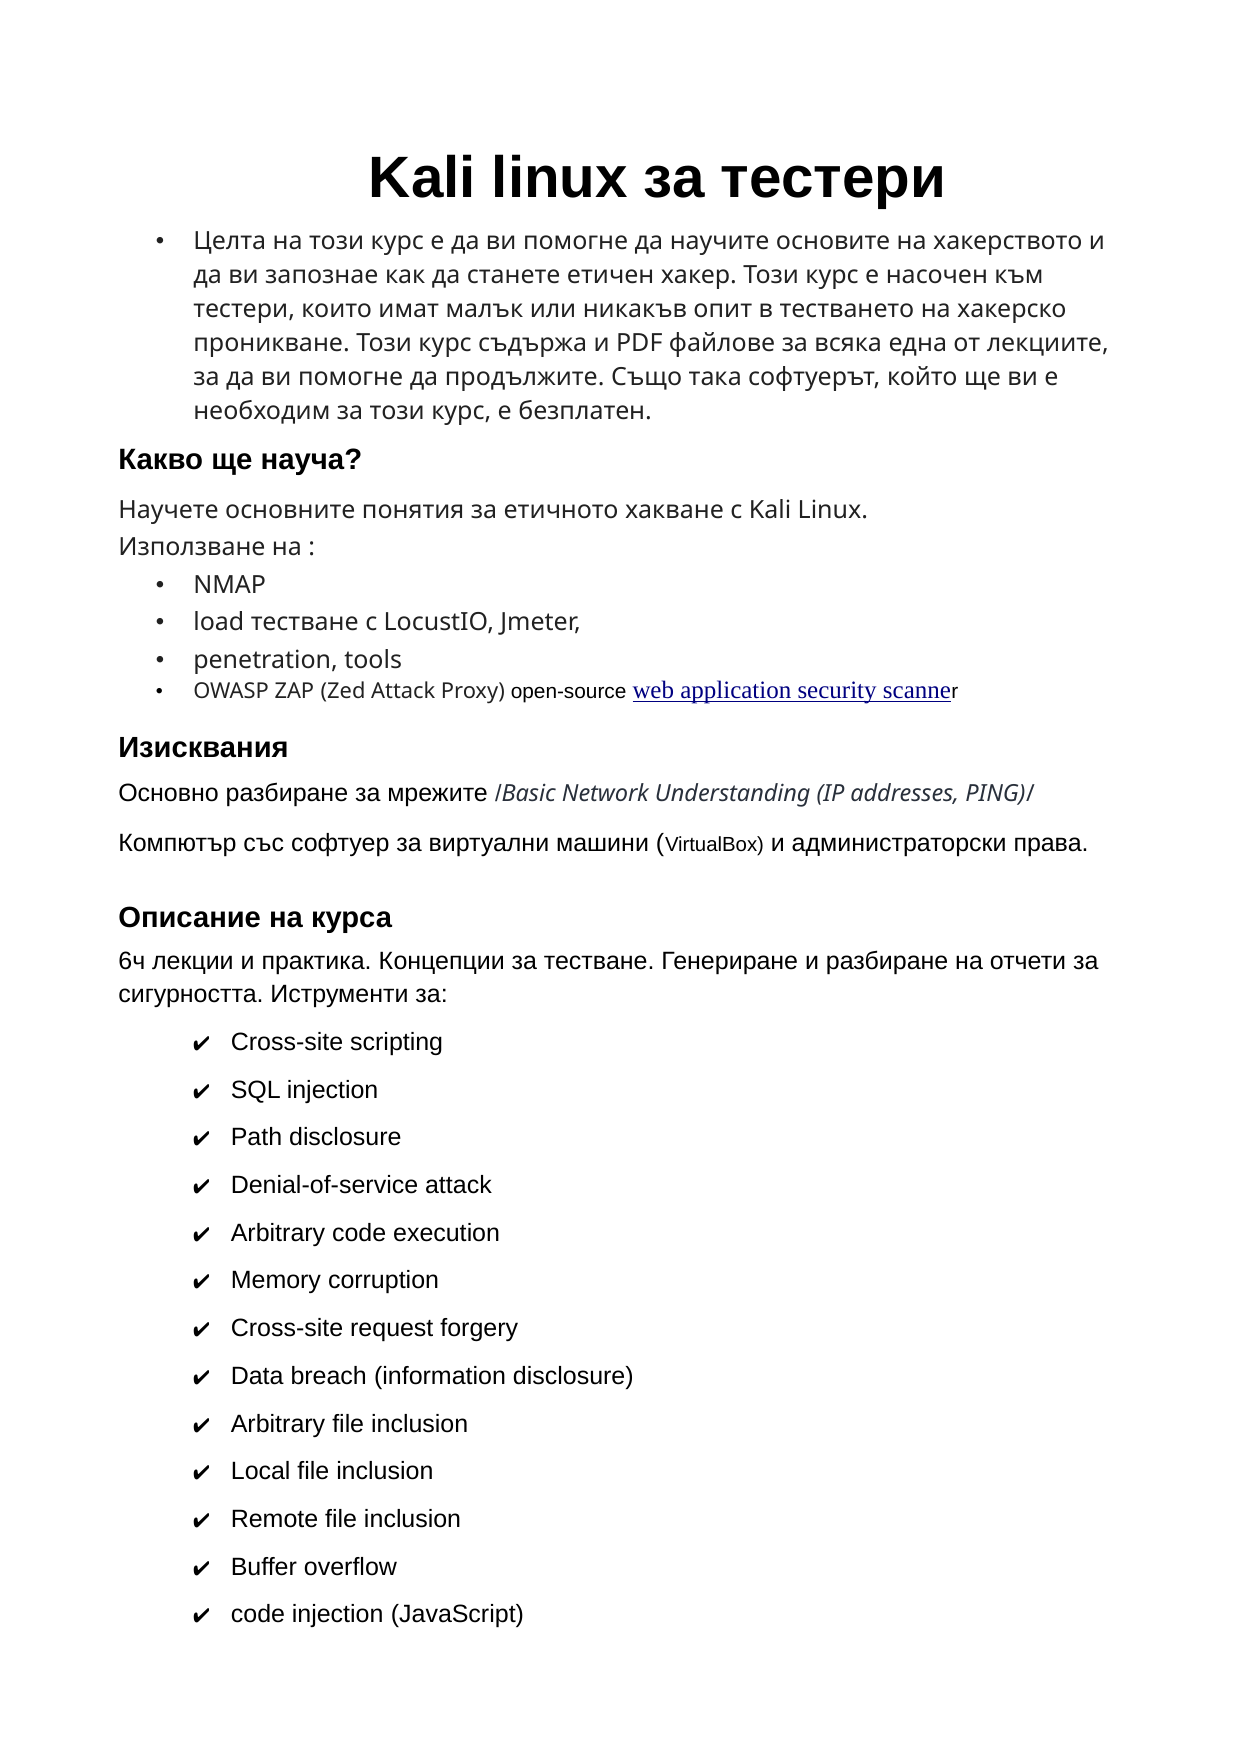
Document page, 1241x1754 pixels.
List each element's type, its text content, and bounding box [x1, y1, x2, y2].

list NMAP [156, 563, 1122, 600]
list code injection (JavaScript) [193, 1599, 1122, 1628]
list Data breach (information disclosure) [193, 1361, 1122, 1390]
list Local file inclusion [193, 1456, 1122, 1485]
subtitle Какво ще науча? [118, 442, 1122, 475]
list Remote file inclusion [193, 1504, 1122, 1533]
title load тестване с LocustIO, Jmeter, [156, 600, 1122, 638]
text Научете основните понятия за етичното хакване с Kali Linux. [118, 488, 1122, 525]
text Използване на : [118, 525, 1122, 563]
list Denial-of-service attack [193, 1170, 1122, 1199]
list Memory corruption [193, 1265, 1122, 1294]
subtitle Изисквания [118, 730, 1122, 764]
subtitle Описание на курса [118, 900, 1122, 934]
list Buffer overflow [193, 1552, 1122, 1581]
title Kali linux за тестери [156, 143, 1122, 210]
list Целта на този курс е да ви помогне да научите основите на хакерството и да ви запознае как да станете етичен хакер. Този курс е насочен към тестери, които имат малък или никакъв опит в тестването на хакерско проникване. Този курс съдържа и PDF файлове за всяка една от лекциите, за да ви помогне да продължите. Също така софтуерът, който ще ви е необходим за този курс, е безплатен. [156, 223, 1122, 427]
title penetration, tools [156, 638, 1122, 675]
text 6ч лекции и практика. Концепции за тестване. Генериране и разбиране на отчети за сигурността. Иструменти за: [118, 946, 1122, 1008]
list Cross-site request forgery [193, 1313, 1122, 1342]
list Path disclosure [193, 1122, 1122, 1151]
text Компютър със софтуер за виртуални машини (VirtualBox) и администраторски права. [118, 828, 1122, 856]
list Cross-site scripting [193, 1027, 1122, 1056]
list SQL injection [193, 1074, 1122, 1103]
list Arbitrary file inclusion [193, 1408, 1122, 1437]
text Основно разбиране за мрежите /Basic Network Understanding (IP addresses, PING)/ [118, 776, 1122, 808]
list Arbitrary code execution [193, 1218, 1122, 1247]
list OWASP ZAP (Zed Attack Proxy) open-source web application security scanner [156, 675, 1122, 705]
